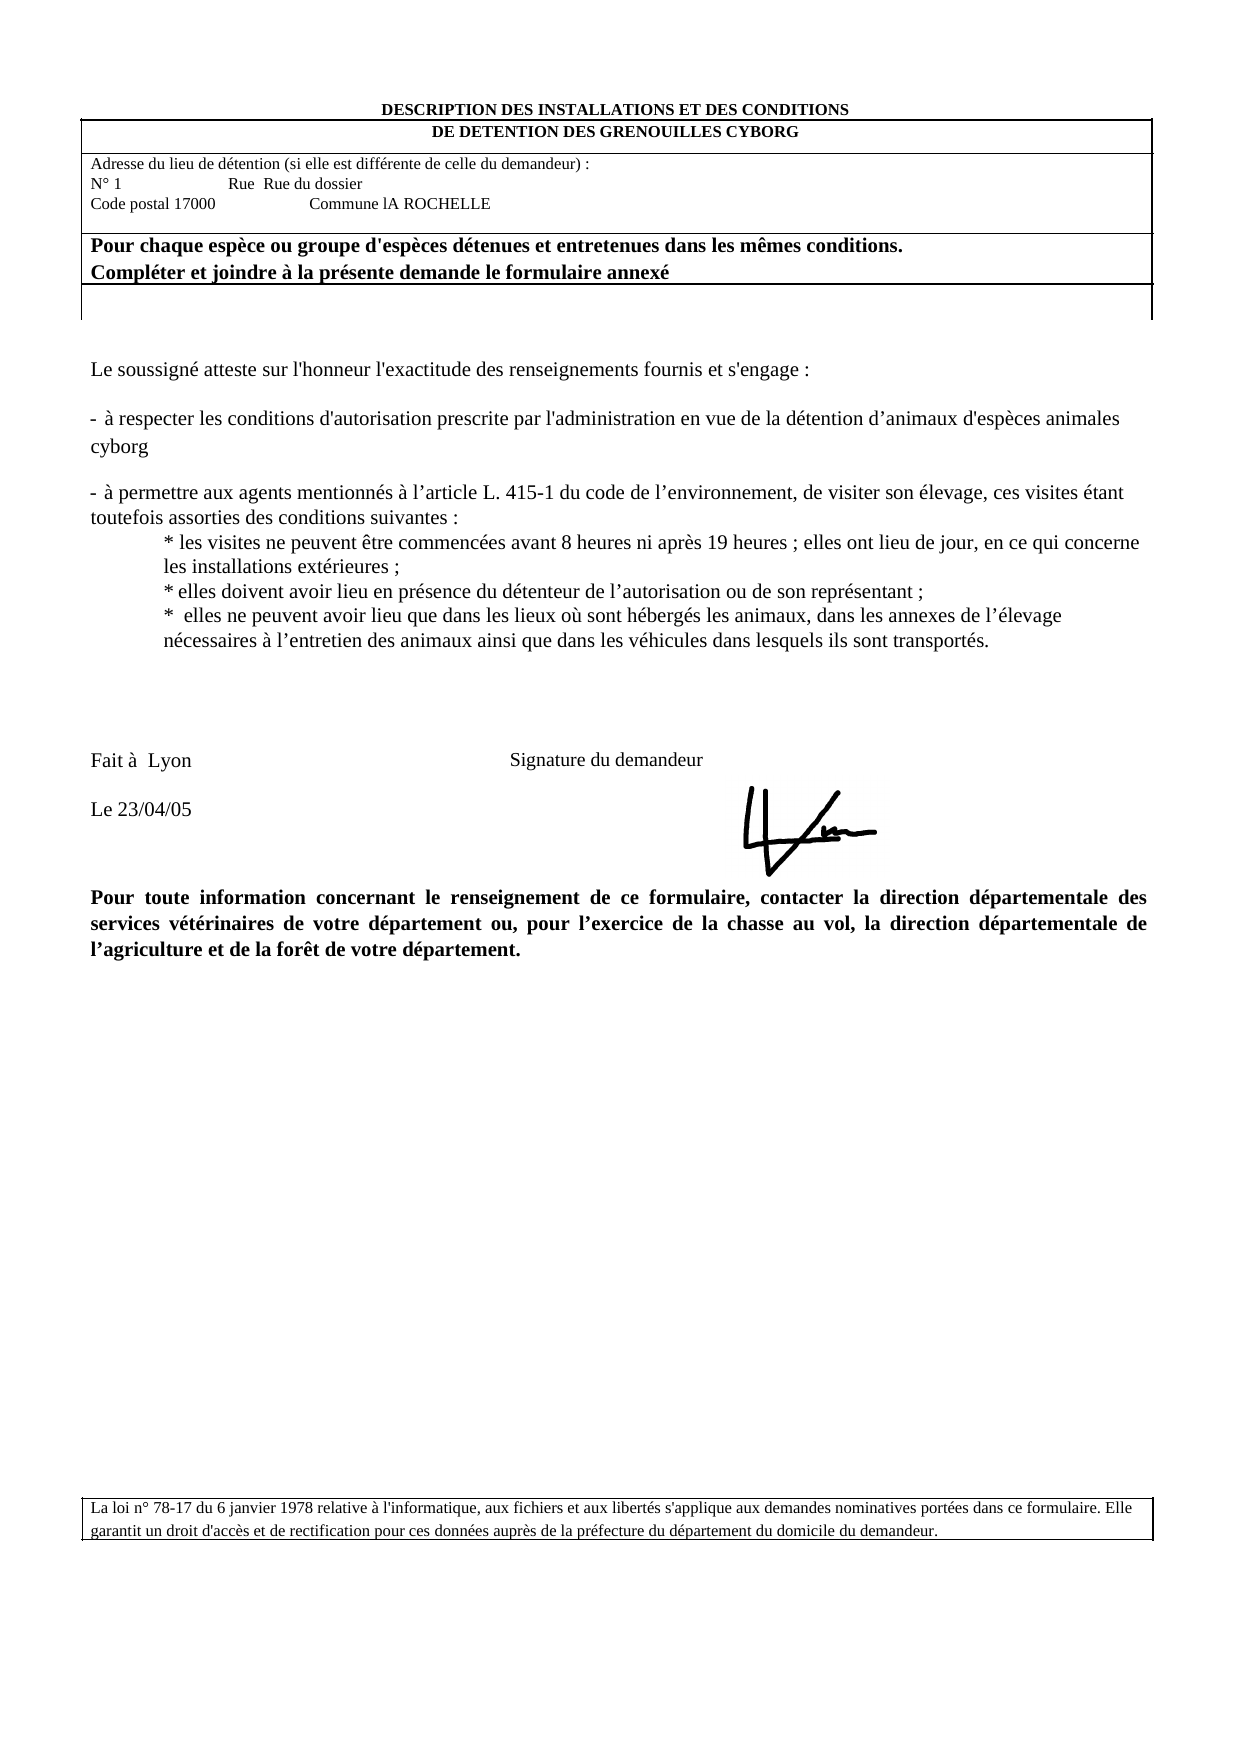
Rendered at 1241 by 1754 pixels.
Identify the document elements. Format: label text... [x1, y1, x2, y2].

text Le soussigné atteste sur l'honneur l'exactitude des renseignements fournis et s'engage : [90, 357, 1148, 381]
list à permettre aux agents mentionnés à l’article L. 415-1 du code de l’environnement, de visiter son élevage, ces visites étant toutefois assorties des conditions suivantes : [89, 479, 1140, 529]
list à respecter les conditions d'autorisation prescrite par l'administration en vue de la détention d’animaux d'espèces animales cyborg [89, 406, 1140, 458]
text Code postal 17000 Commune lA ROCHELLE [90, 193, 1148, 213]
list les visites ne peuvent être commencées avant 8 heures ni après 19 heures ; elles ont lieu de jour, en ce qui concerne les installations extérieures ; [163, 530, 1140, 578]
list elles doivent avoir lieu en présence du détenteur de l’autorisation ou de son représentant ; [163, 579, 1148, 603]
text Le 23/04/05 [90, 797, 725, 821]
text N° 1 Rue Rue du dossier [90, 174, 1148, 193]
text Compléter et joindre à la présente demande le formulaire annexé [90, 260, 1148, 283]
text [890, 797, 1148, 821]
text Fait à Lyon [90, 748, 466, 772]
text Adresse du lieu de détention (si elle est différente de celle du demandeur) : [90, 154, 1148, 173]
text Pour chaque espèce ou groupe d'espèces détenues et entretenues dans les mêmes conditions. [90, 234, 1148, 257]
list elles ne peuvent avoir lieu que dans les lieux où sont hébergés les animaux, dans les annexes de l’élevage nécessaires à l’entretien des animaux ainsi que dans les véhicules dans lesquels ils sont transportés. [163, 603, 1140, 652]
text Pour toute information concernant le renseignement de ce formulaire, contacter la direction départementale des services vétérinaires de votre département ou, pour l’exercice de la chasse au vol, la direction départementale de l’agriculture et de la forêt de votre département. [90, 885, 1148, 961]
text DESCRIPTION DES INSTALLATIONS ET DES CONDITIONS [89, 100, 1141, 119]
text La loi n° 78-17 du 6 janvier 1978 relative à l'informatique, aux fichiers et aux libertés s'applique aux demandes nominatives portées dans ce formulaire. Elle garantit un droit d'accès et de rectification pour ces données auprès de la préfecture du département du domicile du demandeur. [90, 1499, 1140, 1539]
text DE DETENTION DES GRENOUILLES CYBORG [89, 122, 1141, 141]
text Signature du demandeur [509, 748, 1148, 771]
picture [725, 775, 890, 878]
